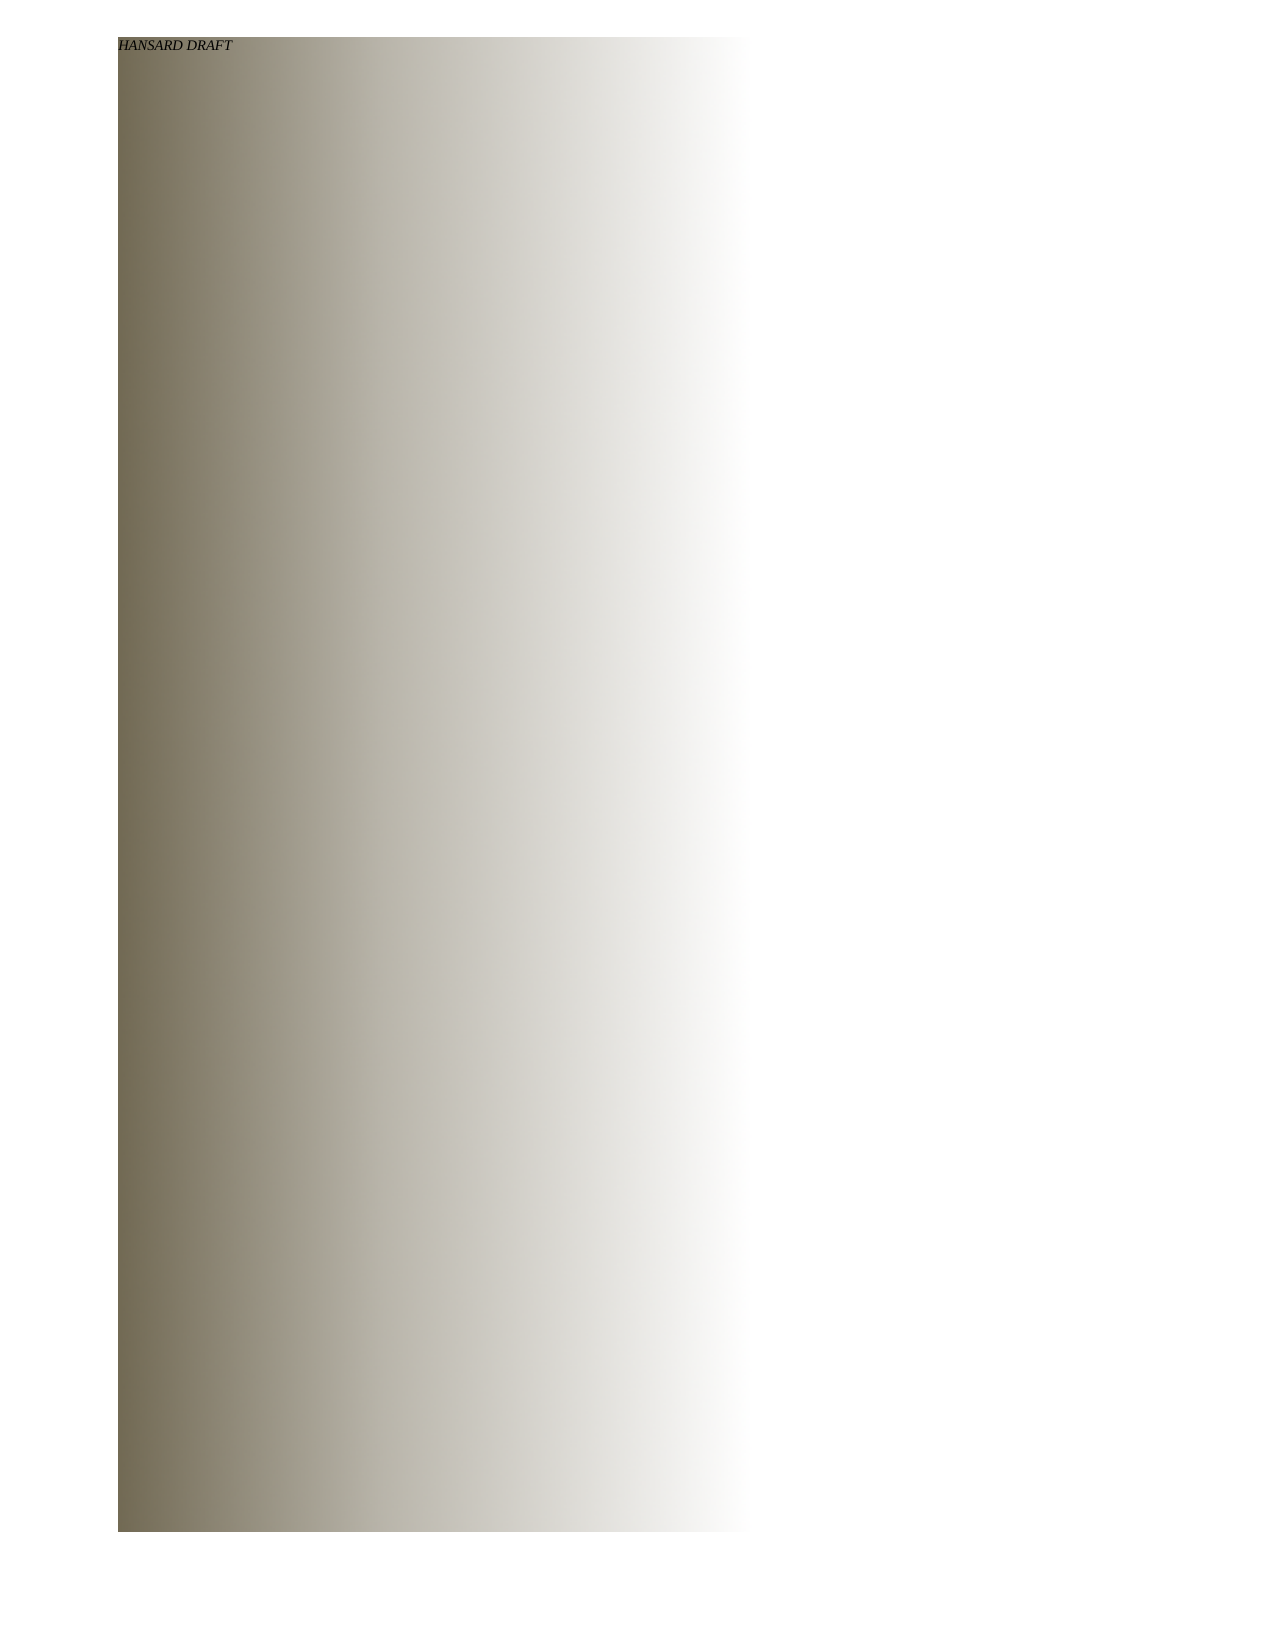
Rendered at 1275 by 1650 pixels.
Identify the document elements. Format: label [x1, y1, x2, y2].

picture [118, 37, 1157, 1532]
